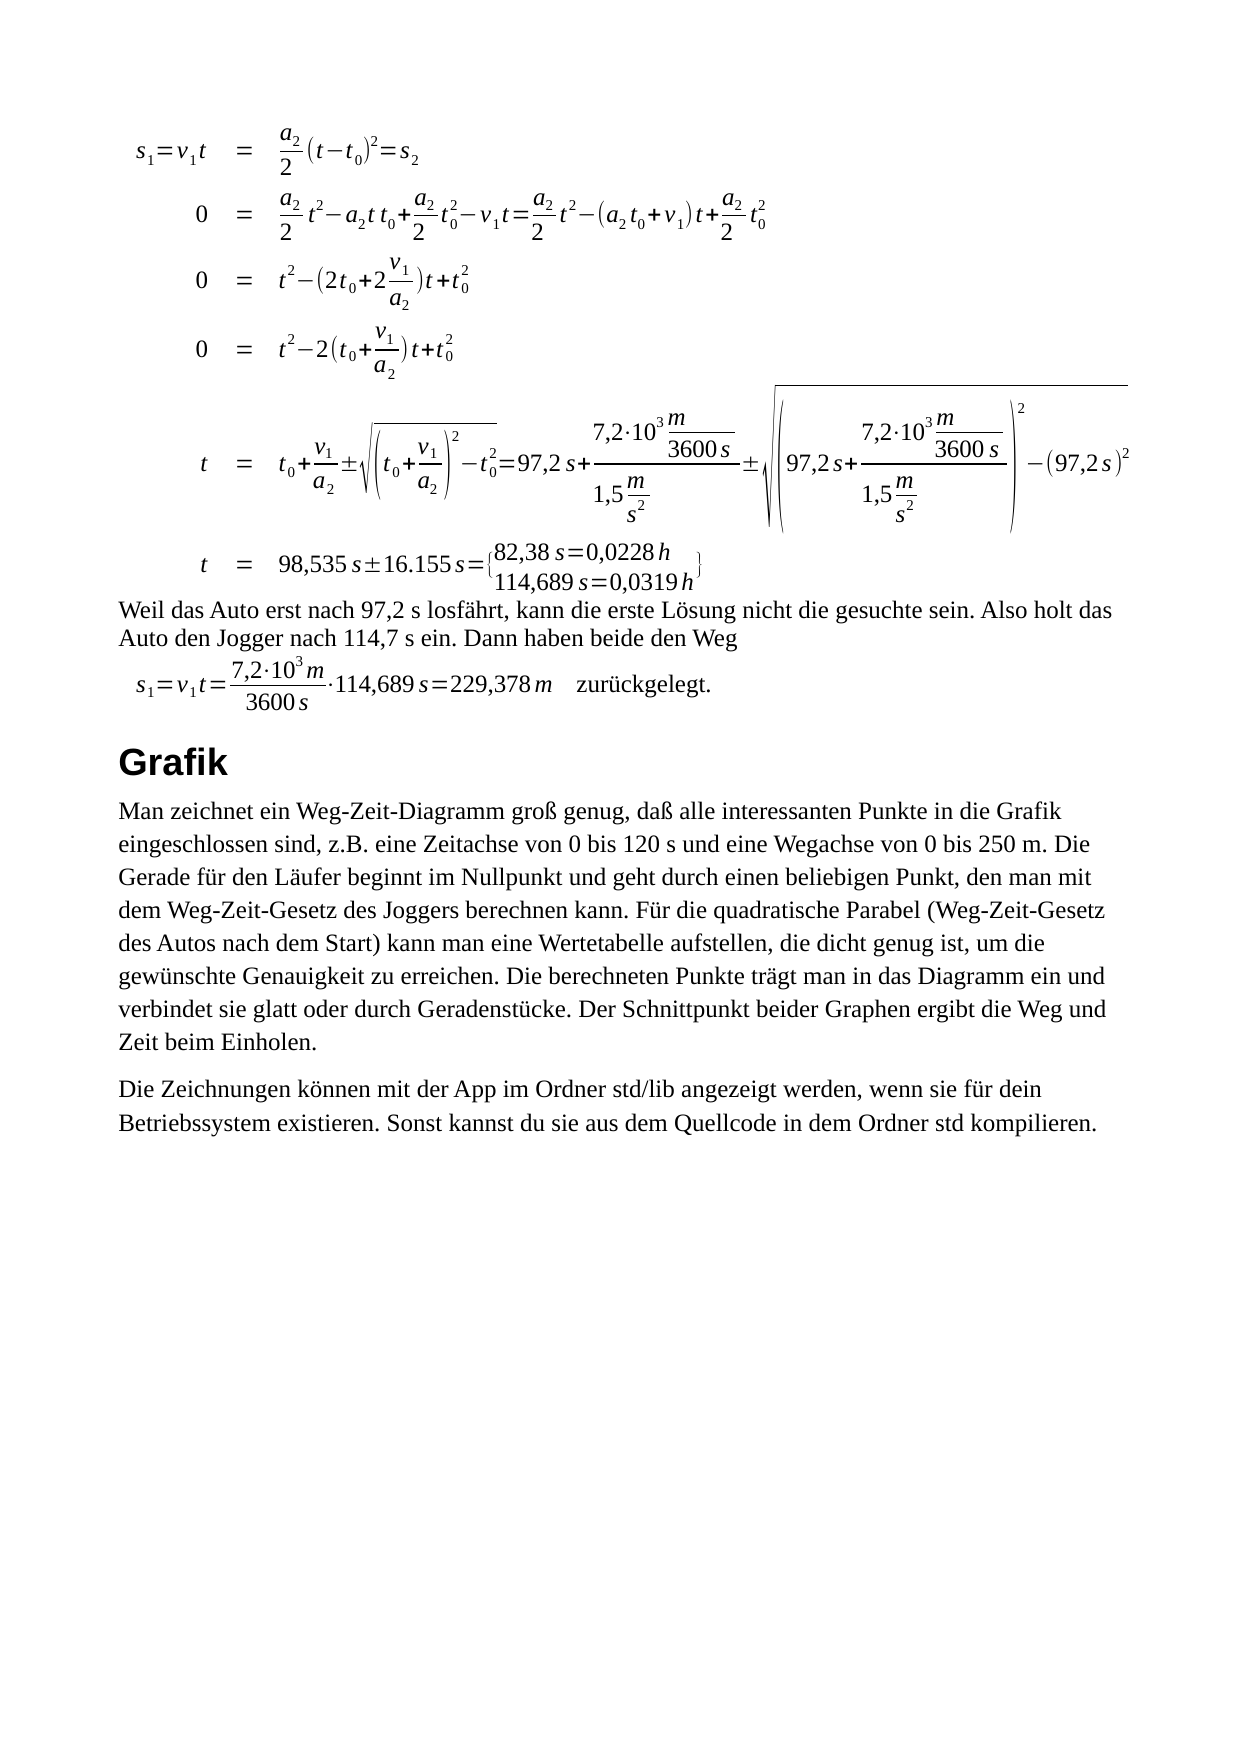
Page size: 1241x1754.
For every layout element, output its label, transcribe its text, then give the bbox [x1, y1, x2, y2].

subtitle Grafik [118, 740, 1122, 783]
text Weil das Auto erst nach 97,2 s losfährt, kann die erste Lösung nicht die gesuchte sein. Also holt das Auto den Jogger nach 114,7 s ein. Dann haben beide den Weg zurückgelegt. [118, 595, 1122, 715]
text Die Zeichnungen können mit der App im Ordner std/lib angezeigt werden, wenn sie für dein Betriebssystem existieren. Sonst kannst du sie aus dem Quellcode in dem Ordner std kompilieren. [118, 1074, 1122, 1136]
text Man zeichnet ein Weg-Zeit-Diagramm groß genug, daß alle interessanten Punkte in die Grafik eingeschlossen sind, z.B. eine Zeitachse von 0 bis 120 s und eine Wegachse von 0 bis 250 m. Die Gerade für den Läufer beginnt im Nullpunkt und geht durch einen beliebigen Punkt, den man mit dem Weg-Zeit-Gesetz des Joggers berechnen kann. Für die quadratische Parabel (Weg-Zeit-Gesetz des Autos nach dem Start) kann man eine Wertetabelle aufstellen, die dicht genug ist, um die gewünschte Genauigkeit zu erreichen. Die berechneten Punkte trägt man in das Diagramm ein und verbindet sie glatt oder durch Geradenstücke. Der Schnittpunkt beider Graphen ergibt die Weg und Zeit beim Einholen. [118, 796, 1122, 1056]
